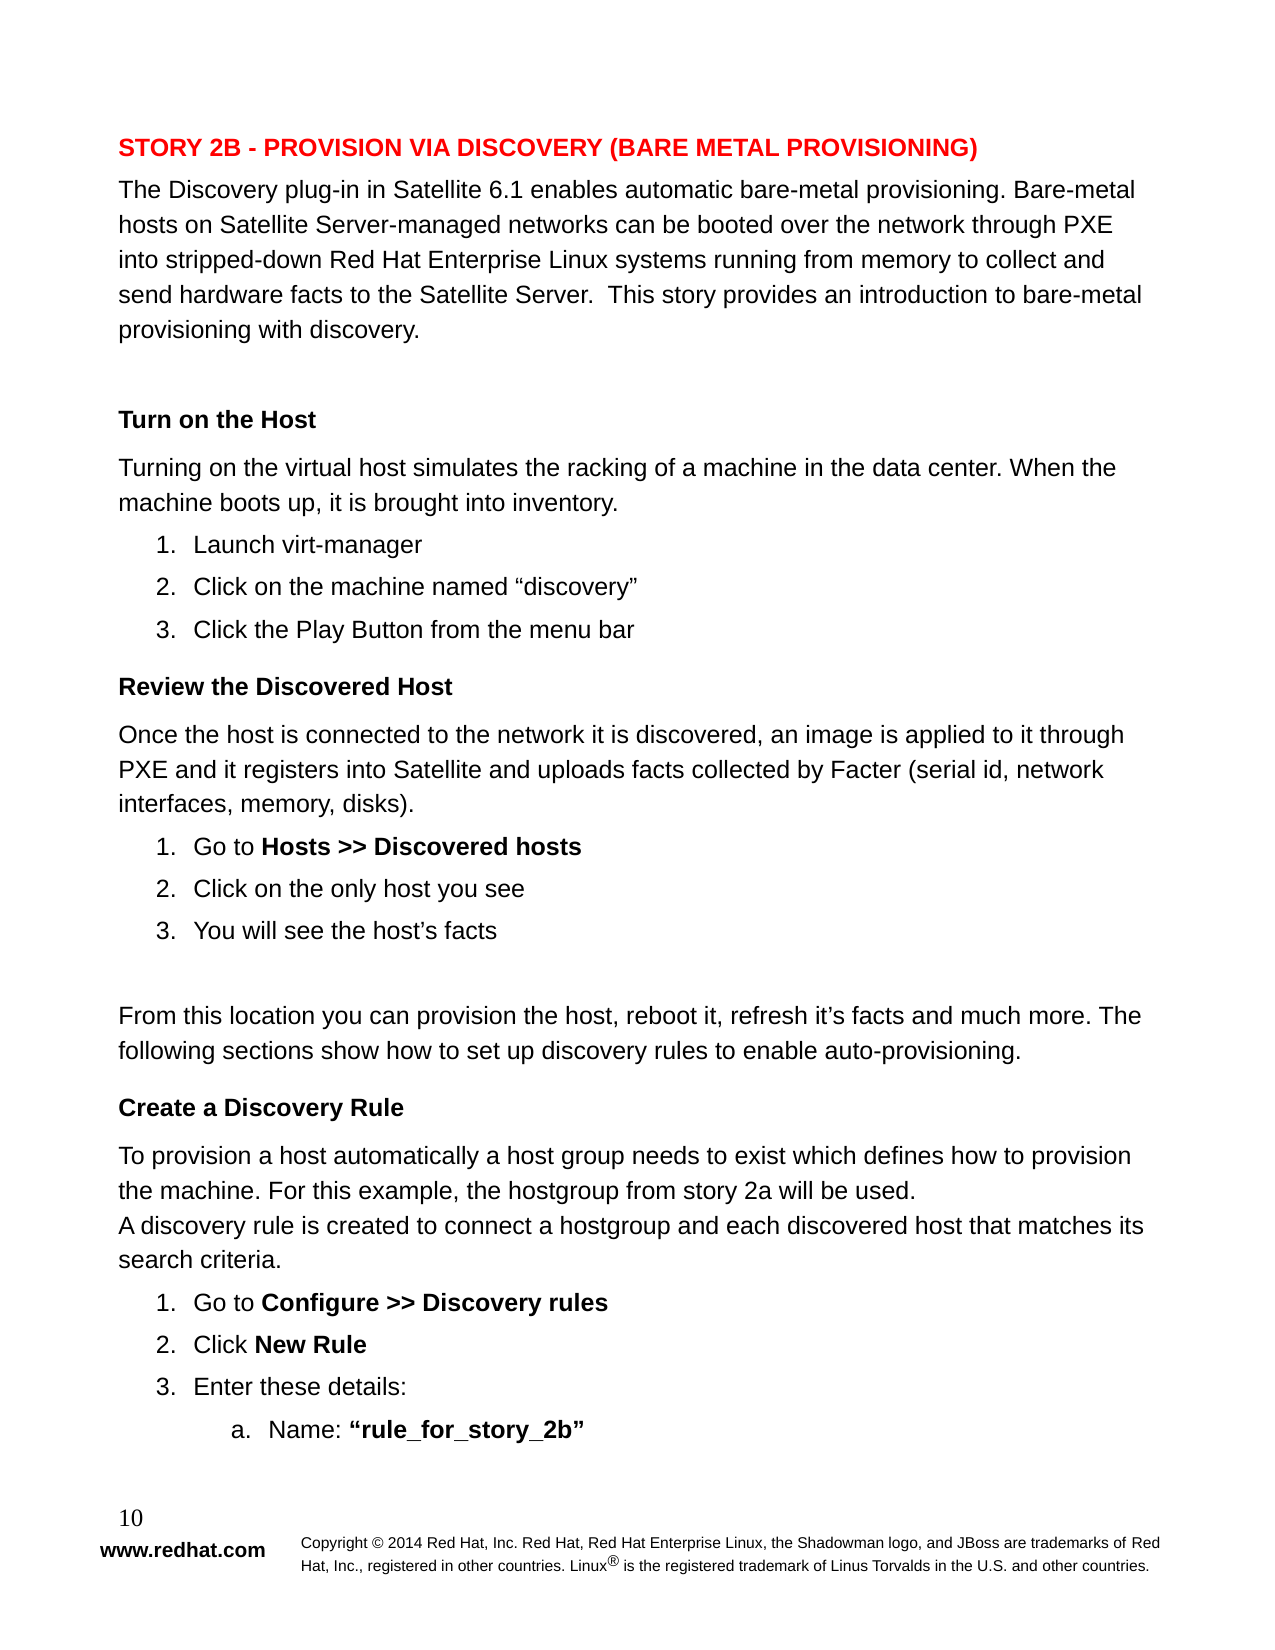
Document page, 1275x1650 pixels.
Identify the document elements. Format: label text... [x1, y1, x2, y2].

text To provision a host automatically a host group needs to exist which defines how to provision the machine. For this example, the hostgroup from story 2a will be used. A discovery rule is created to connect a hostgroup and each discovered host that matches its search criteria. [118, 1141, 1157, 1274]
text Create a Discovery Rule [118, 1093, 1157, 1122]
text Copyright © 2014 Red Hat, Inc. Red Hat, Red Hat Enterprise Linux, the Shadowman logo, and JBoss are trademarks of Red Hat, Inc., registered in other countries. Linux® is the registered trademark of Linus Torvalds in the U.S. and other countries. [301, 1534, 1184, 1575]
list Name: “rule_for_story_2b” [231, 1414, 1157, 1443]
list You will see the host’s facts [156, 916, 1157, 945]
list Click the Play Button from the menu bar [156, 614, 1157, 643]
list Click on the machine named “discovery” [156, 572, 1157, 601]
text Once the host is connected to the network it is discovered, an image is applied to it through PXE and it registers into Satellite and uploads facts collected by Facter (serial id, network interfaces, memory, disks). [118, 720, 1157, 818]
text The Discovery plug-in in Satellite 6.1 enables automatic bare-metal provisioning. Bare-metal hosts on Satellite Server-managed networks can be booted over the network through PXE into stripped-down Red Hat Enterprise Linux systems running from memory to collect and send hardware facts to the Satellite Server. This story provides an introduction to bare-metal provisioning with discovery. [118, 175, 1157, 343]
list Click on the only host you see [156, 874, 1157, 903]
list Go to Configure >> Discovery rules [156, 1288, 1157, 1316]
text www.redhat.com [100, 1537, 276, 1561]
text Turning on the virtual host simulates the racking of a machine in the data center. When the machine boots up, it is brought into inventory. [118, 453, 1157, 516]
text Review the Discovered Host [118, 672, 1157, 701]
text From this location you can provision the host, reboot it, refresh it’s facts and much more. The following sections show how to set up discovery rules to enable auto-provisioning. [118, 1001, 1157, 1064]
list Launch virt-manager [156, 530, 1157, 559]
list Enter these details: [156, 1372, 1157, 1401]
subtitle Turn on the Host [118, 405, 1157, 434]
subtitle Story 2b - Provision via Discovery (Bare Metal Provisioning) [118, 133, 1157, 162]
list Click New Rule [156, 1330, 1157, 1359]
list Go to Hosts >> Discovered hosts [156, 832, 1157, 861]
